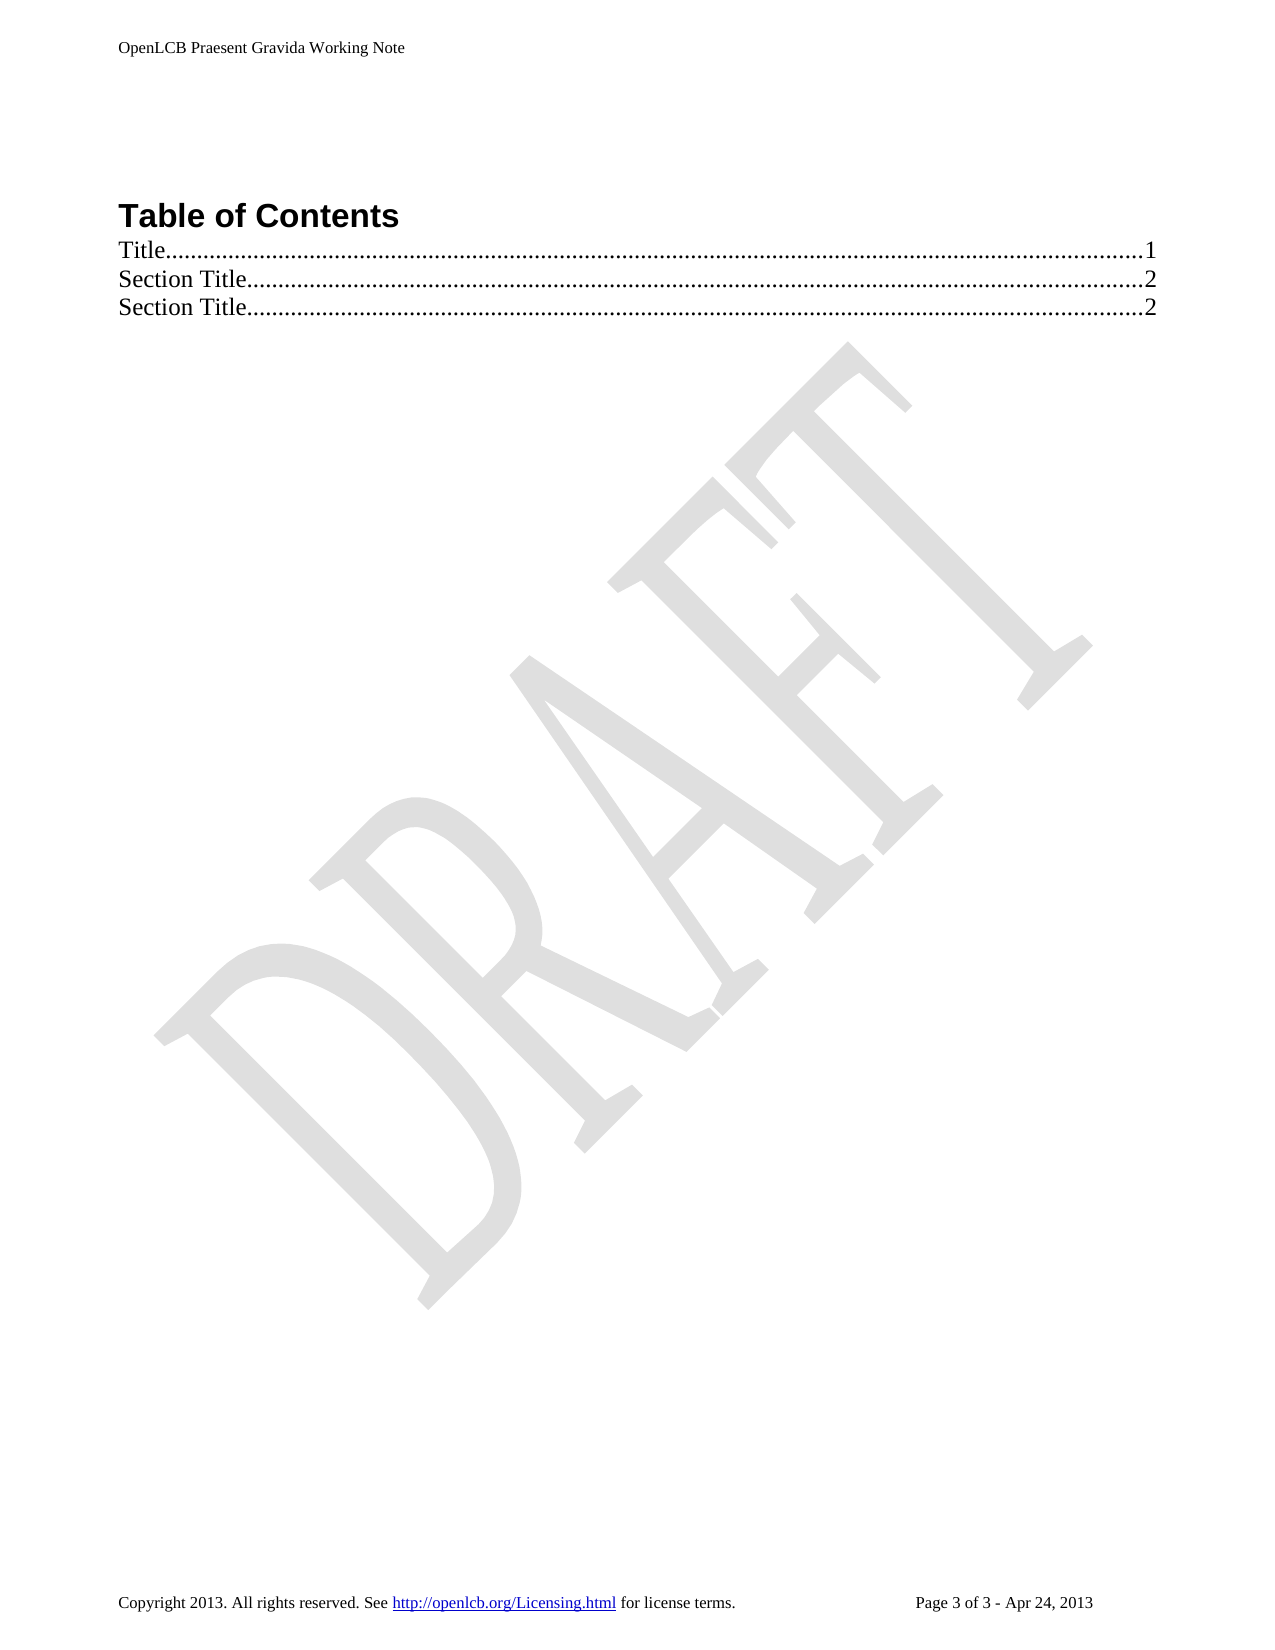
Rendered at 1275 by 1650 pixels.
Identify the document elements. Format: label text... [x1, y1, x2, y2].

text Title 1 [118, 235, 1157, 264]
subtitle Table of Contents [118, 196, 1157, 235]
text Section Title 2 [118, 264, 1157, 292]
text Section Title 2 [118, 292, 1157, 321]
